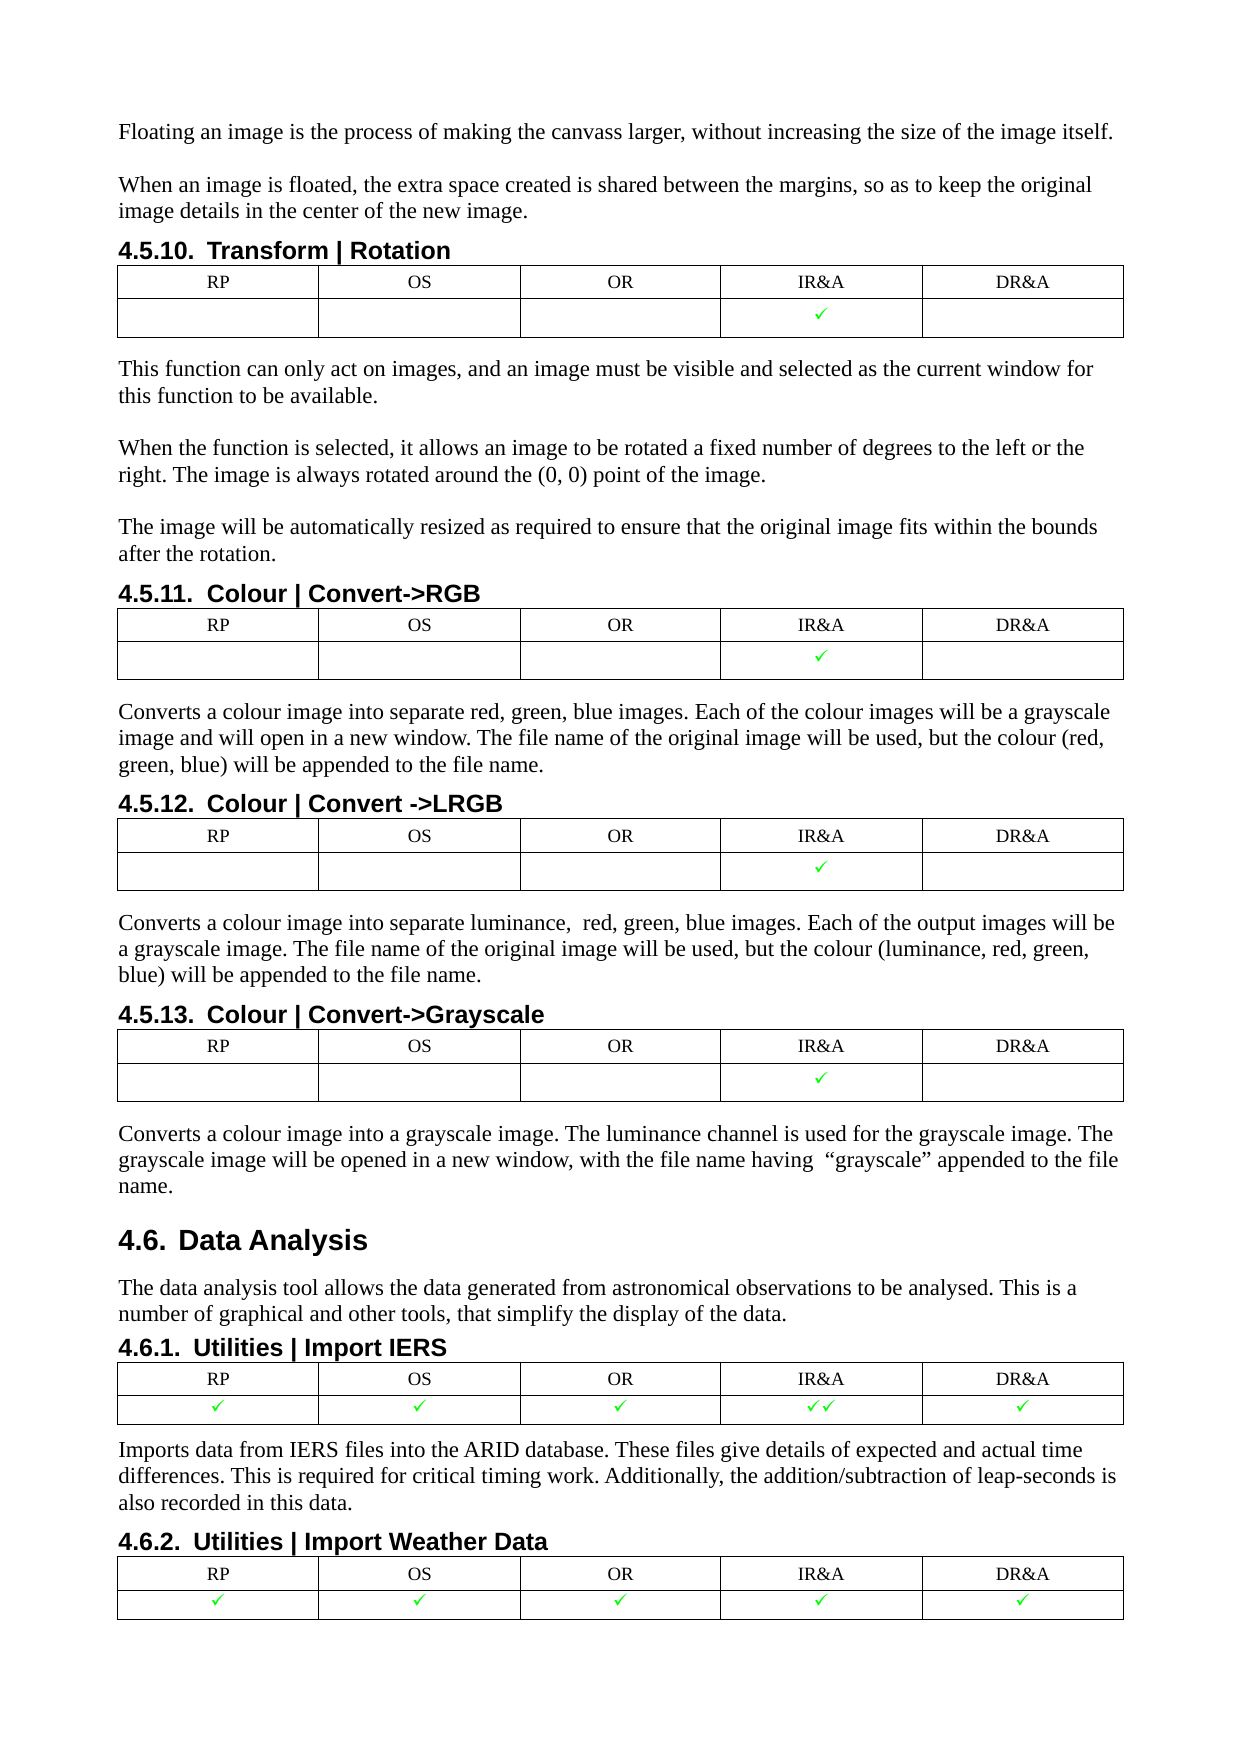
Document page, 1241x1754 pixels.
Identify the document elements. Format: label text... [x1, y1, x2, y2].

table_header OR [521, 609, 720, 641]
table_cell [923, 299, 1123, 337]
table_cell [319, 1064, 520, 1101]
table_header IR&A [721, 266, 922, 298]
table_cell  [118, 1396, 318, 1424]
table_header OR [521, 1557, 720, 1590]
table_header OR [521, 1030, 720, 1063]
text Converts a colour image into separate red, green, blue images. Each of the colour images will be a grayscale image and will open in a new window. The file name of the original image will be used, but the colour (red, green, blue) will be appended to the file name. [118, 680, 1122, 777]
table_cell [521, 1064, 720, 1101]
table_header DR&A [923, 1557, 1123, 1590]
text The image will be automatically resized as required to ensure that the original image fits within the bounds after the rotation. [118, 499, 1122, 566]
table_header OS [319, 1557, 520, 1590]
table_header DR&A [923, 1363, 1123, 1395]
subtitle Transform | Rotation [118, 236, 1122, 265]
table_cell [521, 299, 720, 337]
table_cell [923, 1064, 1123, 1101]
text Converts a colour image into separate luminance, red, green, blue images. Each of the output images will be a grayscale image. The file name of the original image will be used, but the colour (luminance, red, green, blue) will be appended to the file name. [118, 891, 1122, 988]
text Converts a colour image into a grayscale image. The luminance channel is used for the grayscale image. The grayscale image will be opened in a new window, with the file name having “grayscale” appended to the file name. [118, 1102, 1122, 1199]
table_cell  [319, 1591, 520, 1619]
table_cell [319, 642, 520, 679]
table_cell  [721, 1591, 922, 1619]
table_cell [319, 299, 520, 337]
text Imports data from IERS files into the ARID database. These files give details of expected and actual time differences. This is required for critical timing work. Additionally, the addition/subtraction of leap-seconds is also recorded in this data. [118, 1425, 1122, 1515]
table_header RP [118, 609, 318, 641]
table_cell  [721, 1396, 922, 1424]
text The data analysis tool allows the data generated from astronomical observations to be analysed. This is a number of graphical and other tools, that simplify the display of the data. [118, 1274, 1122, 1327]
table_cell  [319, 1396, 520, 1424]
table_cell [319, 853, 520, 890]
table_cell [118, 853, 318, 890]
table_header IR&A [721, 819, 922, 852]
table_header DR&A [923, 1030, 1123, 1063]
table_header IR&A [721, 1363, 922, 1395]
table_header OR [521, 266, 720, 298]
table_cell  [721, 1064, 922, 1101]
table_header RP [118, 1557, 318, 1590]
subtitle Colour | Convert->Grayscale [118, 1000, 1122, 1029]
table_cell [521, 853, 720, 890]
table_header IR&A [721, 609, 922, 641]
table_header IR&A [721, 1557, 922, 1590]
table_header OS [319, 609, 520, 641]
table_header DR&A [923, 266, 1123, 298]
table_cell  [721, 299, 922, 337]
table_header OS [319, 1030, 520, 1063]
table_header RP [118, 1030, 318, 1063]
table_cell  [923, 1396, 1123, 1424]
table_cell  [521, 1396, 720, 1424]
table_header OS [319, 1363, 520, 1395]
text When an image is floated, the extra space created is shared between the margins, so as to keep the original image details in the center of the new image. [118, 157, 1122, 223]
text When the function is selected, it allows an image to be rotated a fixed number of degrees to the left or the right. The image is always rotated around the (0, 0) point of the image. [118, 421, 1122, 487]
table_header RP [118, 819, 318, 852]
table_cell  [721, 853, 922, 890]
subtitle Colour | Convert->RGB [118, 579, 1122, 607]
table_header OS [319, 819, 520, 852]
subtitle Data Analysis [118, 1223, 1122, 1256]
table_cell  [118, 1591, 318, 1619]
table_header RP [118, 1363, 318, 1395]
table_cell [118, 299, 318, 337]
table_header DR&A [923, 609, 1123, 641]
table_cell [521, 642, 720, 679]
table_header OR [521, 819, 720, 852]
subtitle Utilities | Import IERS [118, 1333, 1122, 1362]
text This function can only act on images, and an image must be visible and selected as the current window for this function to be available. [118, 338, 1122, 408]
table_cell  [923, 1591, 1123, 1619]
table_cell  [521, 1591, 720, 1619]
table_header IR&A [721, 1030, 922, 1063]
table_cell [923, 642, 1123, 679]
table_header DR&A [923, 819, 1123, 852]
table_cell [118, 1064, 318, 1101]
table_header RP [118, 266, 318, 298]
subtitle Colour | Convert ->LRGB [118, 789, 1122, 818]
table_cell  [721, 642, 922, 679]
table_cell [118, 642, 318, 679]
table_header OR [521, 1363, 720, 1395]
text Floating an image is the process of making the canvass larger, without increasing the size of the image itself. [118, 118, 1122, 144]
table_header OS [319, 266, 520, 298]
subtitle Utilities | Import Weather Data [118, 1527, 1122, 1556]
table_cell [923, 853, 1123, 890]
